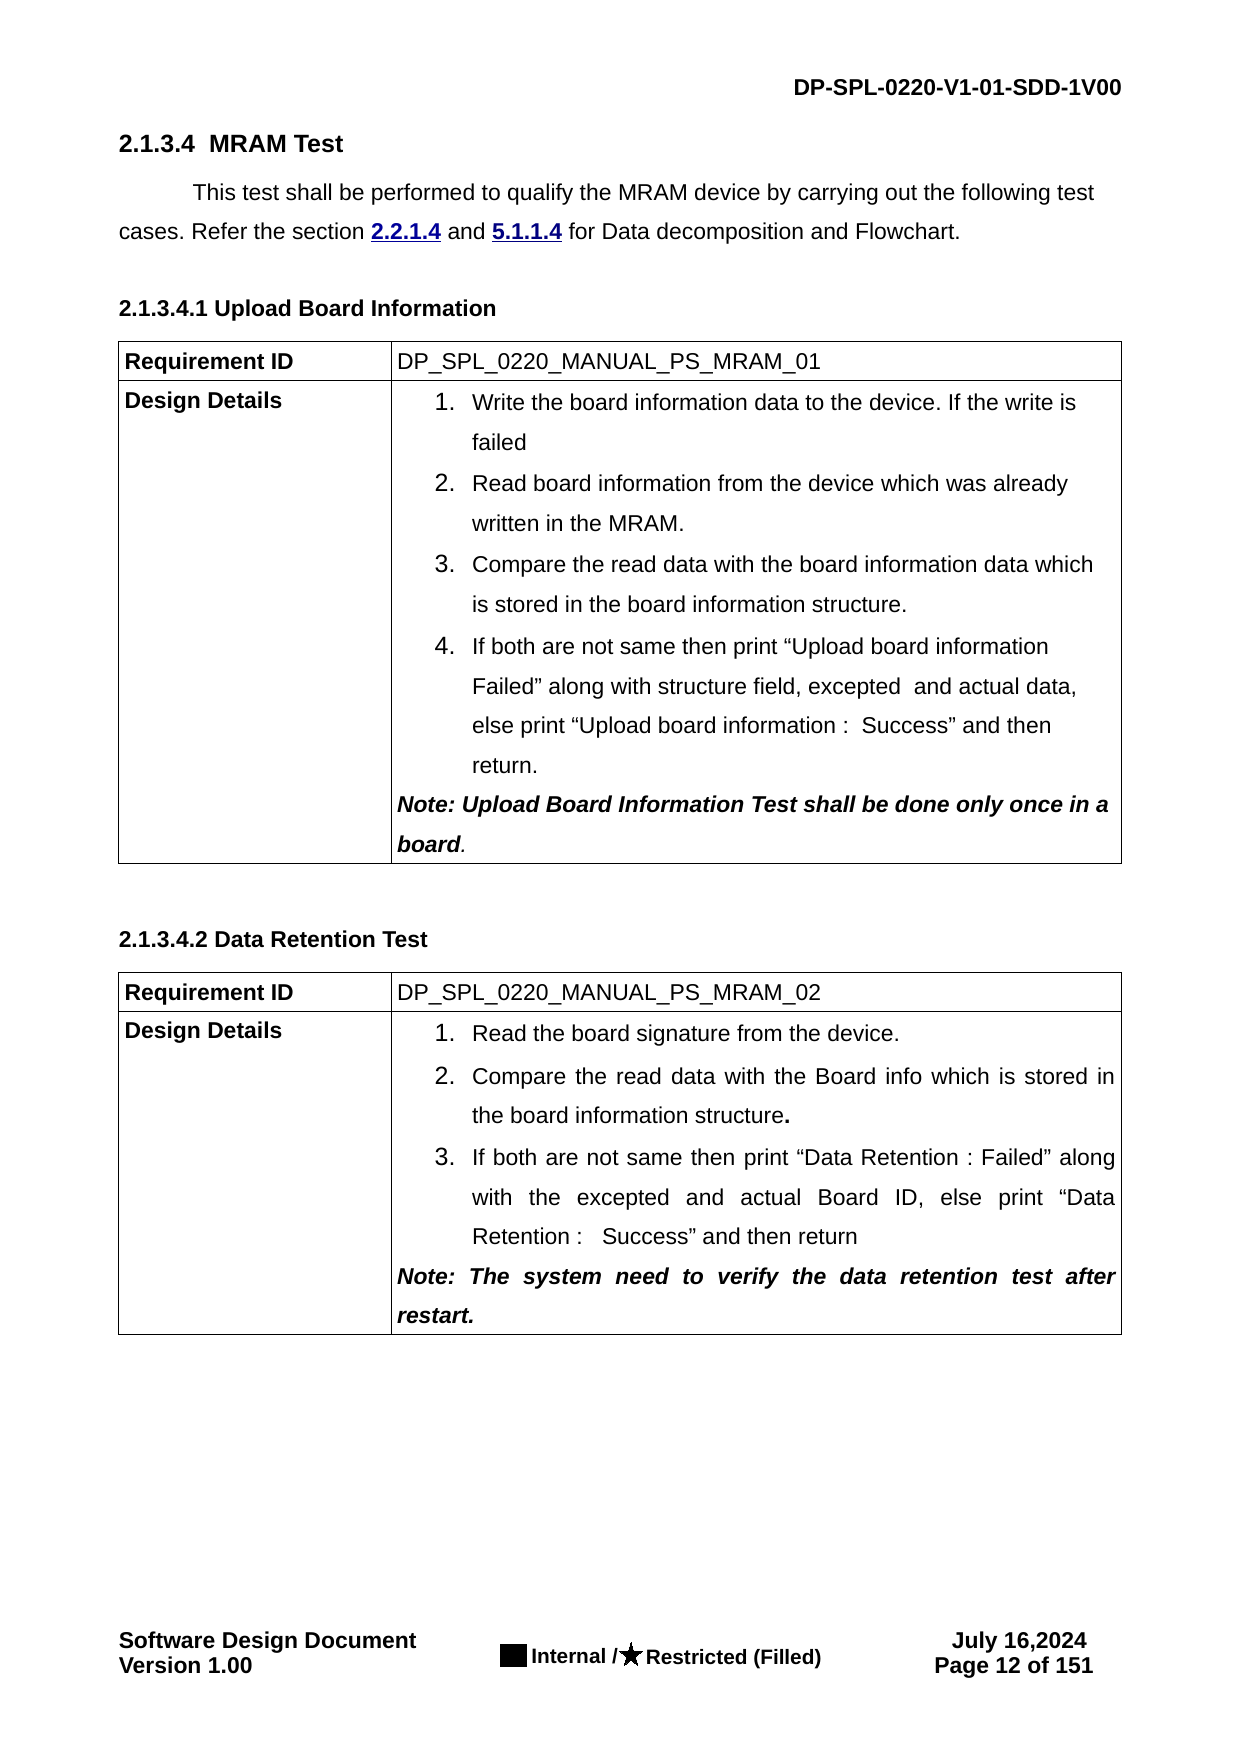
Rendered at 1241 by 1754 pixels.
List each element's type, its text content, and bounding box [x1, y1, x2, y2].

subtitle MRAM Test [118, 129, 1122, 158]
table_header Requirement ID [119, 973, 391, 1011]
table_header Requirement ID [119, 342, 391, 380]
subtitle Upload Board Information [118, 295, 1122, 322]
table_header DP_SPL_0220_MANUAL_PS_MRAM_02 [392, 973, 1121, 1011]
table_cell Design Details [119, 1012, 391, 1334]
table_cell Read the board signature from the device. Compare the read data with the Board info which is stored in the board information structure. If both are not same then print “Data Retention : Failed” along with the excepted and actual Board ID, else print “Data Retention : Success” and then return Note: The system need to verify the data retention test after restart. [392, 1012, 1121, 1334]
table_cell Design Details [119, 381, 391, 863]
subtitle Data Retention Test [118, 926, 1122, 952]
table_cell Write the board information data to the device. If the write is failed Read board information from the device which was already written in the MRAM. Compare the read data with the board information data which is stored in the board information structure. If both are not same then print “Upload board information Failed” along with structure field, excepted and actual data, else print “Upload board information : Success” and then return. Note: Upload Board Information Test shall be done only once in a board. [392, 381, 1121, 863]
text This test shall be performed to qualify the MRAM device by carrying out the following test cases. Refer the section 2.2.1.4 and 5.1.1.4 for Data decomposition and Flowchart. [118, 179, 1122, 245]
table_header DP_SPL_0220_MANUAL_PS_MRAM_01 [392, 342, 1121, 380]
